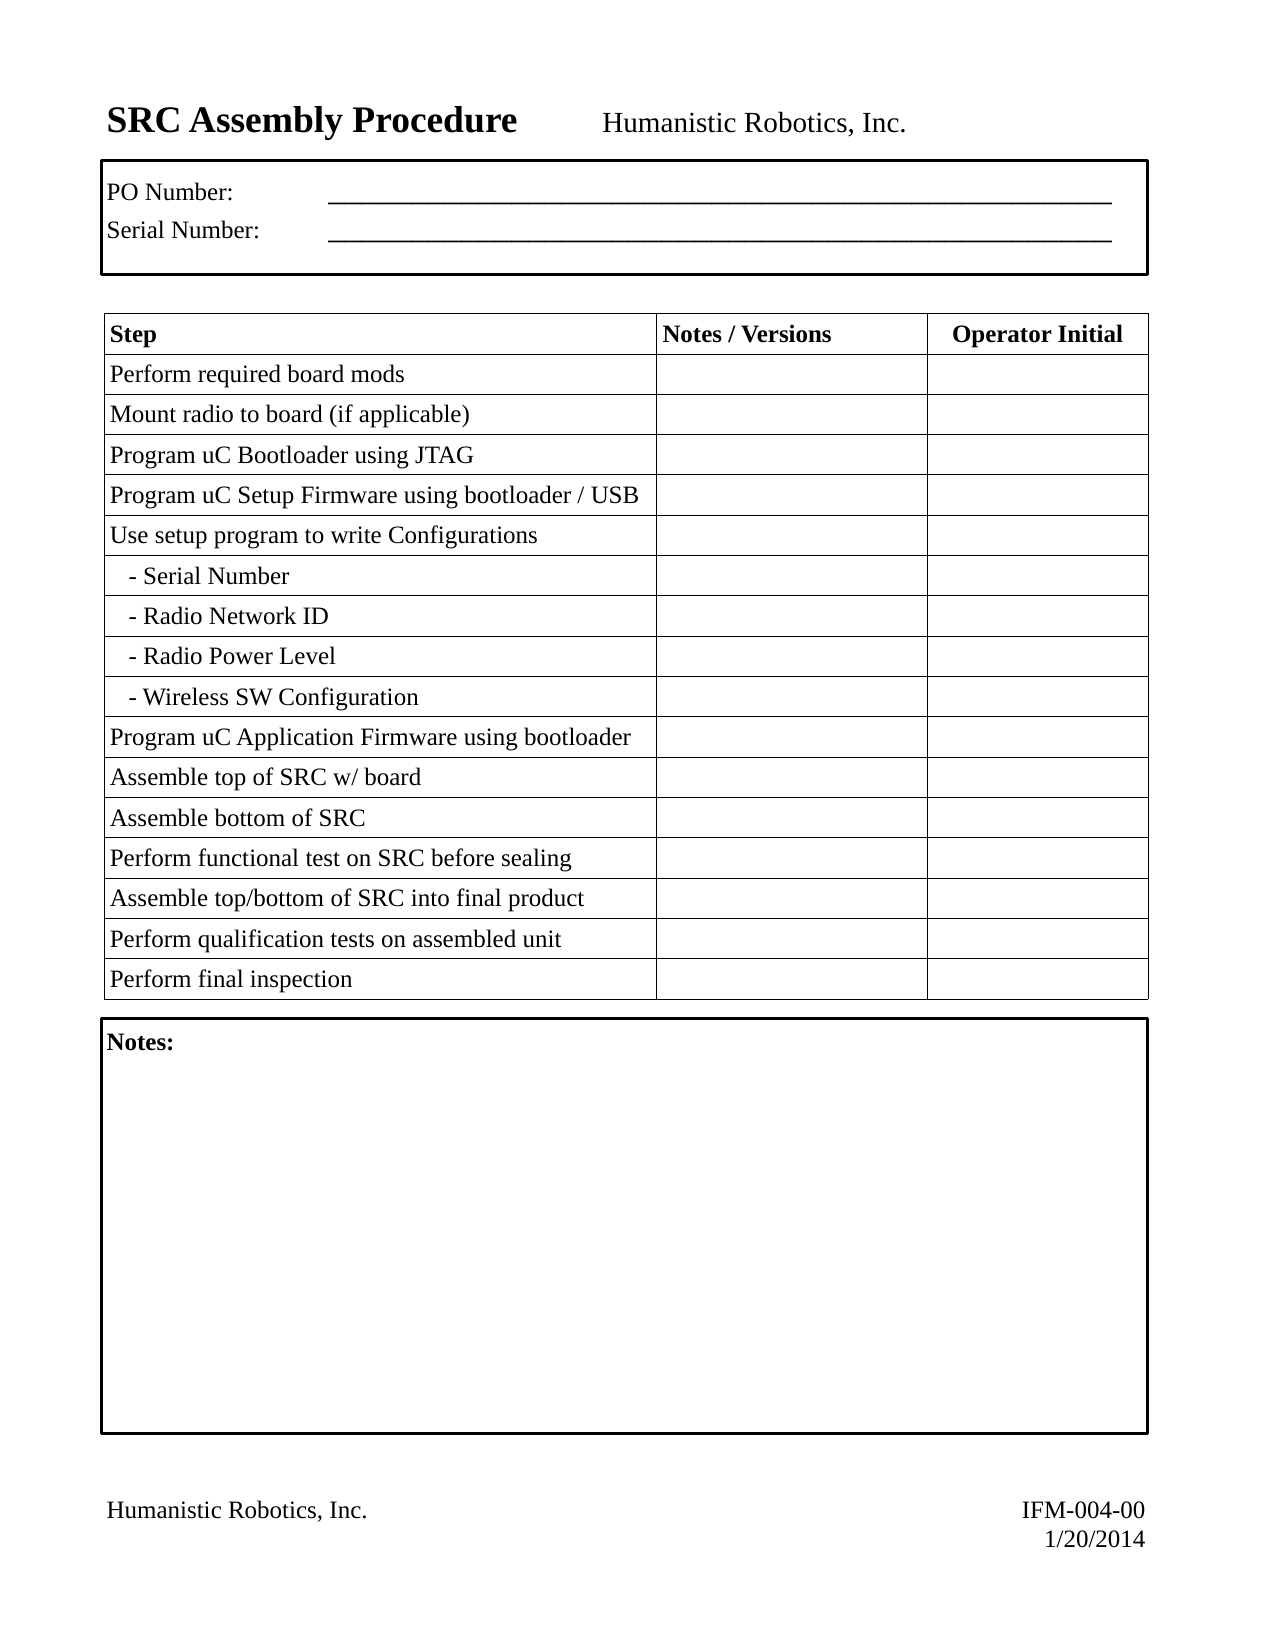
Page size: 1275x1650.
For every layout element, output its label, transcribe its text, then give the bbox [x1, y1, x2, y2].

table_cell [657, 838, 927, 877]
table_cell Perform functional test on SRC before sealing [105, 838, 656, 877]
table_cell [928, 919, 1148, 958]
table_cell [928, 435, 1148, 474]
text Serial Number: _______________________________________________ [106, 208, 1146, 246]
table_cell [657, 556, 927, 595]
table_cell Assemble top of SRC w/ board [105, 758, 656, 797]
text SRC Assembly Procedure Humanistic Robotics, Inc. [106, 97, 1168, 141]
table_cell - Radio Power Level [105, 637, 656, 676]
table_cell [657, 919, 927, 958]
text [1149, 1027, 1168, 1056]
table_cell [928, 556, 1148, 595]
table_cell [928, 637, 1148, 676]
table_cell [657, 798, 927, 837]
table_cell Assemble top/bottom of SRC into final product [105, 879, 656, 918]
table_cell [928, 879, 1148, 918]
table_header Operator Initial [928, 314, 1148, 353]
table_cell Program uC Application Firmware using bootloader [105, 717, 656, 757]
table_cell [657, 435, 927, 474]
table_cell [657, 355, 927, 394]
table_cell [928, 758, 1148, 797]
table_cell Assemble bottom of SRC [105, 798, 656, 837]
table_cell [928, 596, 1148, 636]
table_cell Perform final inspection [105, 959, 656, 998]
table_cell Use setup program to write Configurations [105, 516, 656, 555]
table_cell [928, 395, 1148, 434]
text Notes: [106, 1027, 1146, 1056]
table_cell [657, 758, 927, 797]
table_cell Perform required board mods [105, 355, 656, 394]
table_cell Program uC Bootloader using JTAG [105, 435, 656, 474]
table_cell - Serial Number [105, 556, 656, 595]
table_cell [928, 475, 1148, 515]
table_cell [928, 798, 1148, 837]
text PO Number: _______________________________________________ [106, 169, 1146, 208]
table_cell [657, 395, 927, 434]
table_cell [657, 637, 927, 676]
table_cell Program uC Setup Firmware using bootloader / USB [105, 475, 656, 515]
table_cell Perform qualification tests on assembled unit [105, 919, 656, 958]
table_cell - Radio Network ID [105, 596, 656, 636]
table_header Notes / Versions [657, 314, 927, 353]
table_cell [657, 677, 927, 716]
table_cell [928, 355, 1148, 394]
table_cell [657, 879, 927, 918]
table_cell [928, 516, 1148, 555]
table_cell [928, 677, 1148, 716]
table_cell [928, 959, 1148, 998]
table_cell [657, 596, 927, 636]
table_header Step [105, 314, 656, 353]
table_cell - Wireless SW Configuration [105, 677, 656, 716]
table_cell [928, 838, 1148, 877]
table_cell [928, 717, 1148, 757]
table_cell [657, 959, 927, 998]
table_cell [657, 475, 927, 515]
table_cell Mount radio to board (if applicable) [105, 395, 656, 434]
table_cell [657, 516, 927, 555]
table_cell [657, 717, 927, 757]
